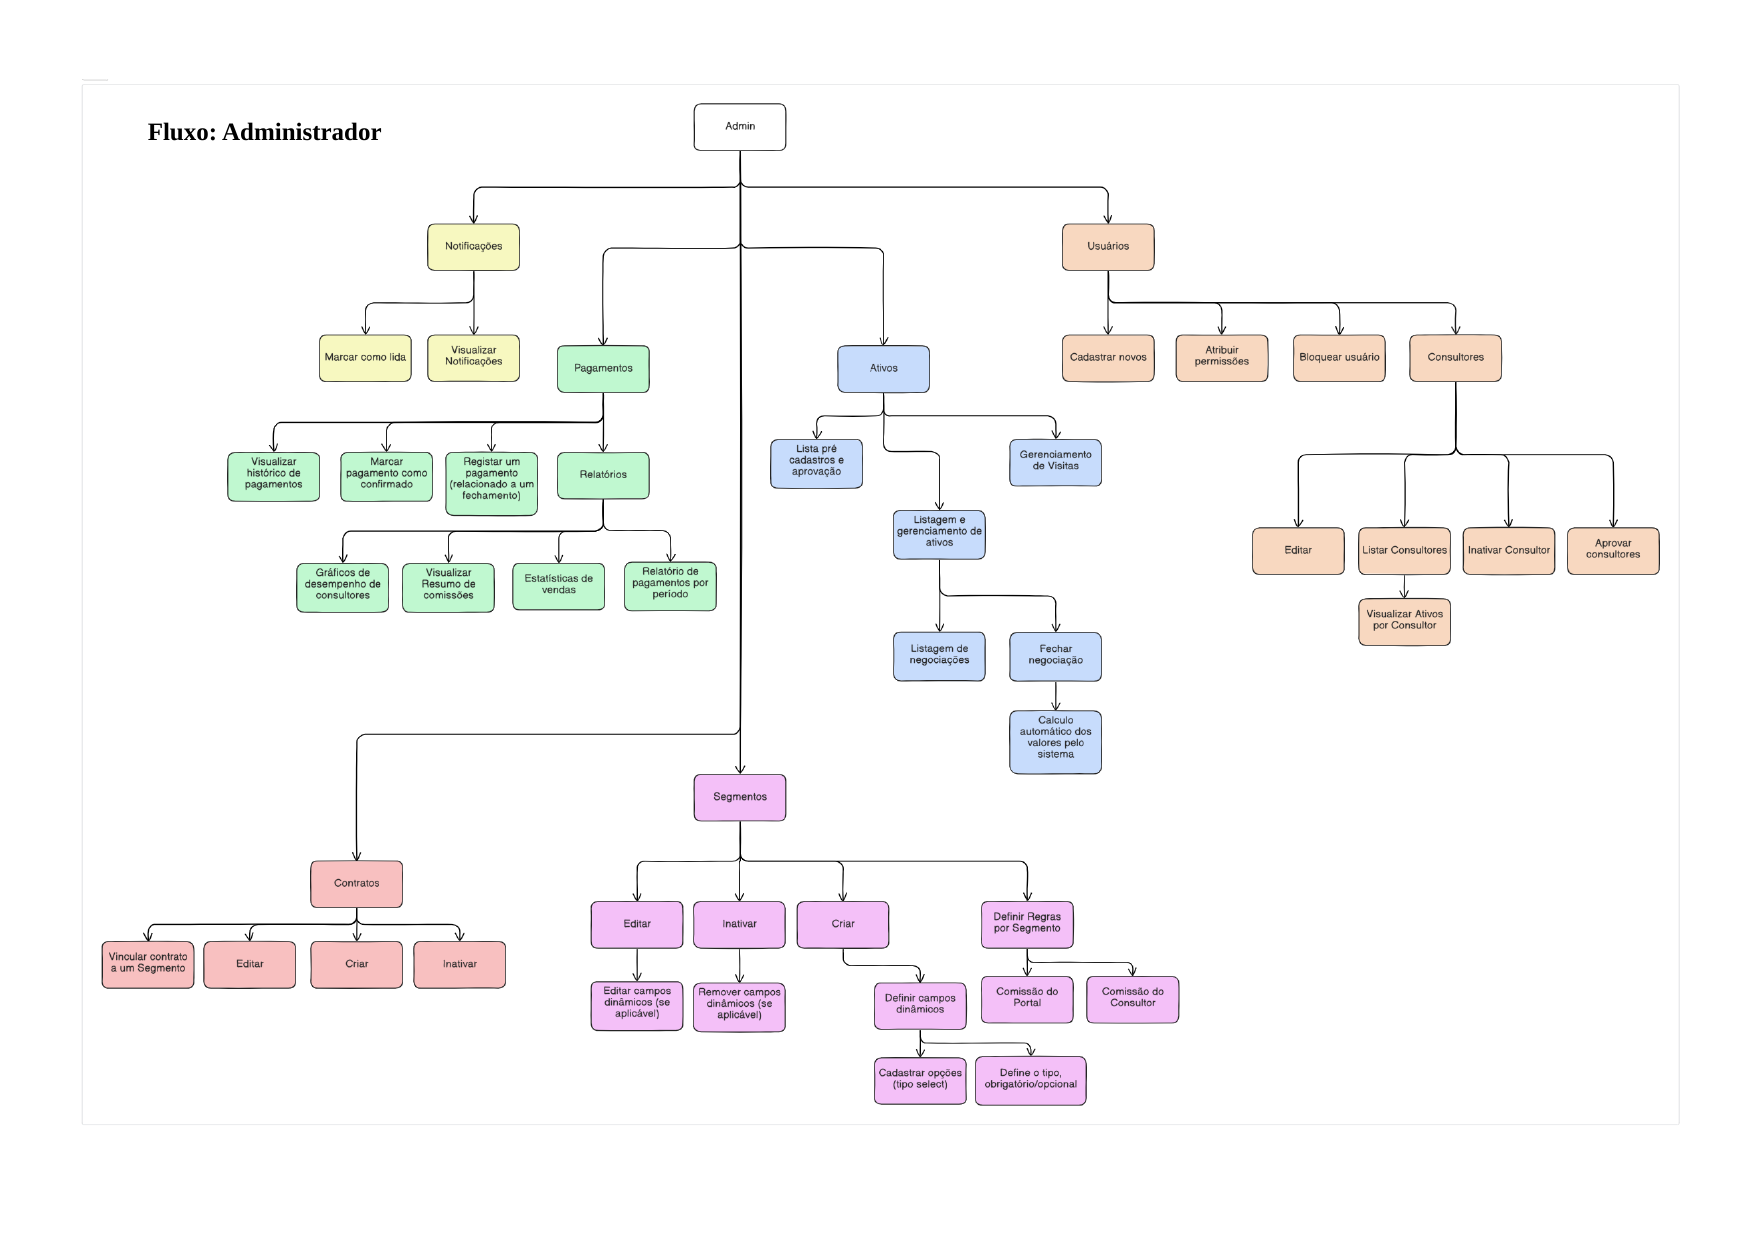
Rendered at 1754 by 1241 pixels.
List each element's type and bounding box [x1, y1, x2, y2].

picture [76, 79, 1686, 1161]
